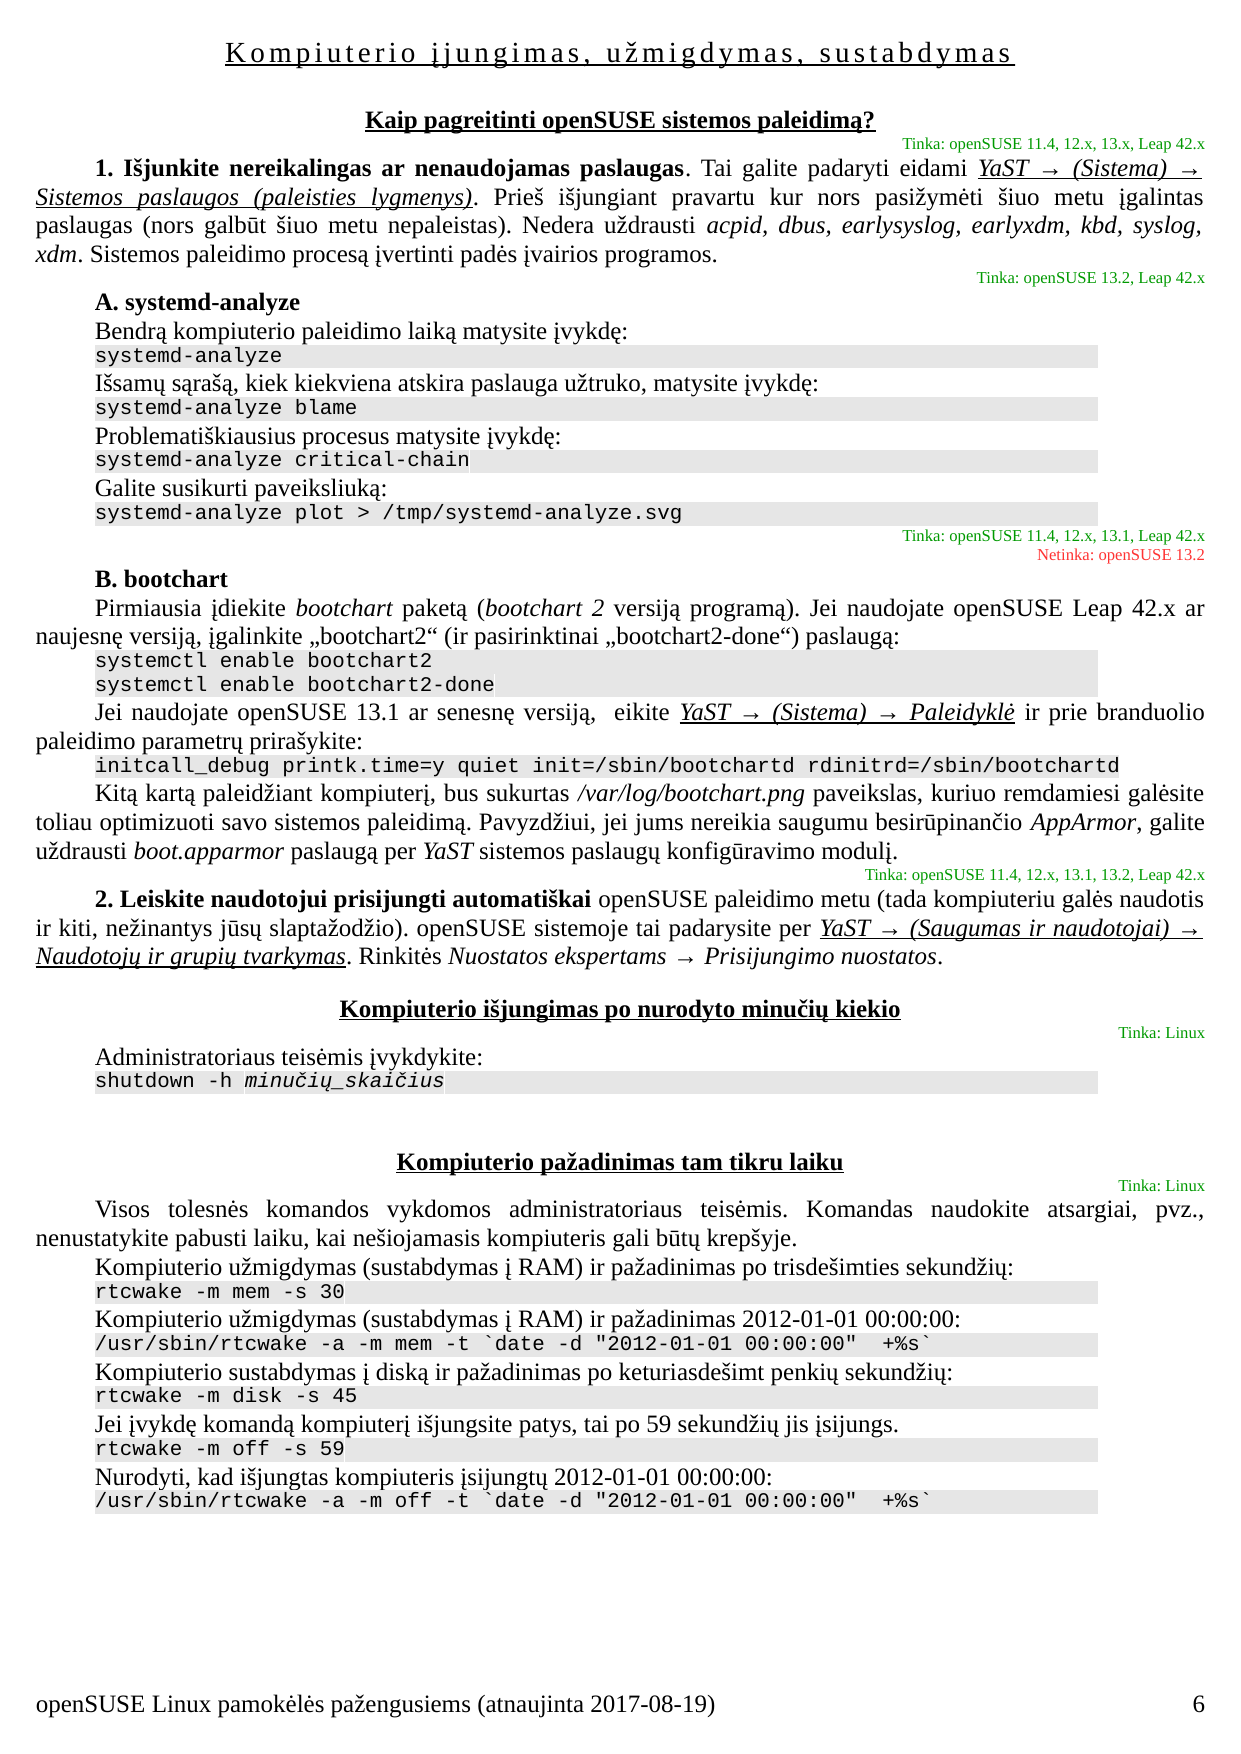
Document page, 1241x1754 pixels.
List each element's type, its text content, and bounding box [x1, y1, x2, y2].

text Galite susikurti paveiksliuką: [35, 473, 1205, 502]
text systemd-analyze blame [35, 397, 95, 421]
text Išsamų sąrašą, kiek kiekviena atskira paslauga užtruko, matysite įvykdę: [35, 368, 1205, 397]
text systemd-analyze [35, 345, 95, 368]
text Tinka: Linux [35, 1175, 1205, 1194]
text Visos tolesnės komandos vykdomos administratoriaus teisėmis. Komandas naudokite atsargiai, pvz., nenustatykite pabusti laiku, kai nešiojamasis kompiuteris gali būtų krepšyje. [35, 1194, 1205, 1252]
text systemd-analyze [1098, 345, 1205, 368]
text Bendrą kompiuterio paleidimo laiką matysite įvykdę: [35, 316, 1205, 345]
text Administratoriaus teisėmis įvykdykite: [35, 1042, 1205, 1071]
text Kompiuterio sustabdymas į diską ir pažadinimas po keturiasdešimt penkių sekundžių: [35, 1357, 1205, 1386]
text Tinka: openSUSE 11.4, 12.x, 13.1, 13.2, Leap 42.x [35, 865, 1205, 884]
text Kompiuterio užmigdymas (sustabdymas į RAM) ir pažadinimas po trisdešimties sekundžių: [35, 1252, 1205, 1281]
text systemd-analyze plot > /tmp/systemd-analyze.svg [35, 502, 95, 526]
text Tinka: openSUSE 11.4, 12.x, 13.x, Leap 42.x [35, 134, 1205, 153]
text Problematiškiausius procesus matysite įvykdę: [35, 421, 1205, 449]
text Kompiuterio pažadinimas tam tikru laiku [35, 1147, 1205, 1175]
text initcall_debug printk.time=y quiet init=/sbin/bootchartd rdinitrd=/sbin/bootchartd [1119, 755, 1205, 778]
text Tinka: Linux [35, 1023, 1205, 1042]
text systemctl enable bootchart2-done [35, 674, 95, 697]
text systemd-analyze blame [1098, 397, 1205, 421]
text Kompiuterio išjungimas po nurodyto minučių kiekio [35, 994, 1205, 1023]
text rtcwake -m mem -s 30 [35, 1281, 95, 1304]
text systemctl enable bootchart2 [35, 650, 95, 674]
text rtcwake -m disk -s 45 [35, 1386, 95, 1409]
text B. bootchart [35, 564, 1205, 593]
text /usr/sbin/rtcwake -a -m off -t `date -d "2012-01-01 00:00:00" +%s` [35, 1490, 95, 1514]
text systemctl enable bootchart2 [1098, 650, 1205, 674]
text Tinka: openSUSE 11.4, 12.x, 13.1, Leap 42.x [35, 526, 1205, 545]
text A. systemd-analyze [35, 287, 1205, 316]
text shutdown -h minučių_skaičius [1098, 1071, 1205, 1094]
text Jei naudojate openSUSE 13.1 ar senesnę versiją, eikite YaST → (Sistema) → Paleidyklė ir prie branduolio paleidimo parametrų prirašykite: [35, 697, 1205, 755]
text Kompiuterio užmigdymas (sustabdymas į RAM) ir pažadinimas 2012-01-01 00:00:00: [35, 1304, 1205, 1333]
text Jei įvykdę komandą kompiuterį išjungsite patys, tai po 59 sekundžių jis įsijungs. [35, 1409, 1205, 1438]
text Nurodyti, kad išjungtas kompiuteris įsijungtų 2012-01-01 00:00:00: [35, 1462, 1205, 1490]
text Pirmiausia įdiekite bootchart paketą (bootchart 2 versiją programą). Jei naudojate openSUSE Leap 42.x ar naujesnę versiją, įgalinkite „bootchart2“ (ir pasirinktinai „bootchart2-done“) paslaugą: [35, 593, 1205, 650]
text rtcwake -m mem -s 30 [1098, 1281, 1205, 1304]
text Netinka: openSUSE 13.2 [35, 545, 1205, 564]
text Kaip pagreitinti openSUSE sistemos paleidimą? [35, 105, 1205, 134]
text /usr/sbin/rtcwake -a -m mem -t `date -d "2012-01-01 00:00:00" +%s` [35, 1333, 95, 1357]
text systemd-analyze plot > /tmp/systemd-analyze.svg [1098, 502, 1205, 526]
text systemctl enable bootchart2-done [1098, 674, 1205, 697]
text systemd-analyze critical-chain [35, 449, 1205, 473]
text Kitą kartą paleidžiant kompiuterį, bus sukurtas /var/log/bootchart.png paveikslas, kuriuo remdamiesi galėsite toliau optimizuoti savo sistemos paleidimą. Pavyzdžiui, jei jums nereikia saugumu besirūpinančio AppArmor, galite uždrausti boot.apparmor paslaugą per YaST sistemos paslaugų konfigūravimo modulį. [35, 778, 1205, 865]
text 2. Leiskite naudotojui prisijungti automatiškai openSUSE paleidimo metu (tada kompiuteriu galės naudotis ir kiti, nežinantys jūsų slaptažodžio). openSUSE sistemoje tai padarysite per YaST → (Saugumas ir naudotojai) → Naudotojų ir grupių tvarkymas. Rinkitės Nuostatos ekspertams → Prisijungimo nuostatos. [35, 884, 1205, 970]
text rtcwake -m off -s 59 [35, 1438, 95, 1462]
text rtcwake -m off -s 59 [1098, 1438, 1205, 1462]
subtitle Kompiuterio įjungimas, užmigdymas, sustabdymas [35, 35, 1205, 69]
text /usr/sbin/rtcwake -a -m mem -t `date -d "2012-01-01 00:00:00" +%s` [1098, 1333, 1205, 1357]
text Tinka: openSUSE 13.2, Leap 42.x [35, 268, 1205, 287]
text shutdown -h minučių_skaičius [35, 1071, 95, 1094]
text /usr/sbin/rtcwake -a -m off -t `date -d "2012-01-01 00:00:00" +%s` [1098, 1490, 1205, 1514]
text rtcwake -m disk -s 45 [1098, 1386, 1205, 1409]
text 1. Išjunkite nereikalingas ar nenaudojamas paslaugas. Tai galite padaryti eidami YaST → (Sistema) → Sistemos paslaugos (paleisties lygmenys). Prieš išjungiant pravartu kur nors pasižymėti šiuo metu įgalintas paslaugas (nors galbūt šiuo metu nepaleistas). Nedera uždrausti acpid, dbus, earlysyslog, earlyxdm, kbd, syslog, xdm. Sistemos paleidimo procesą įvertinti padės įvairios programos. [35, 153, 1205, 268]
